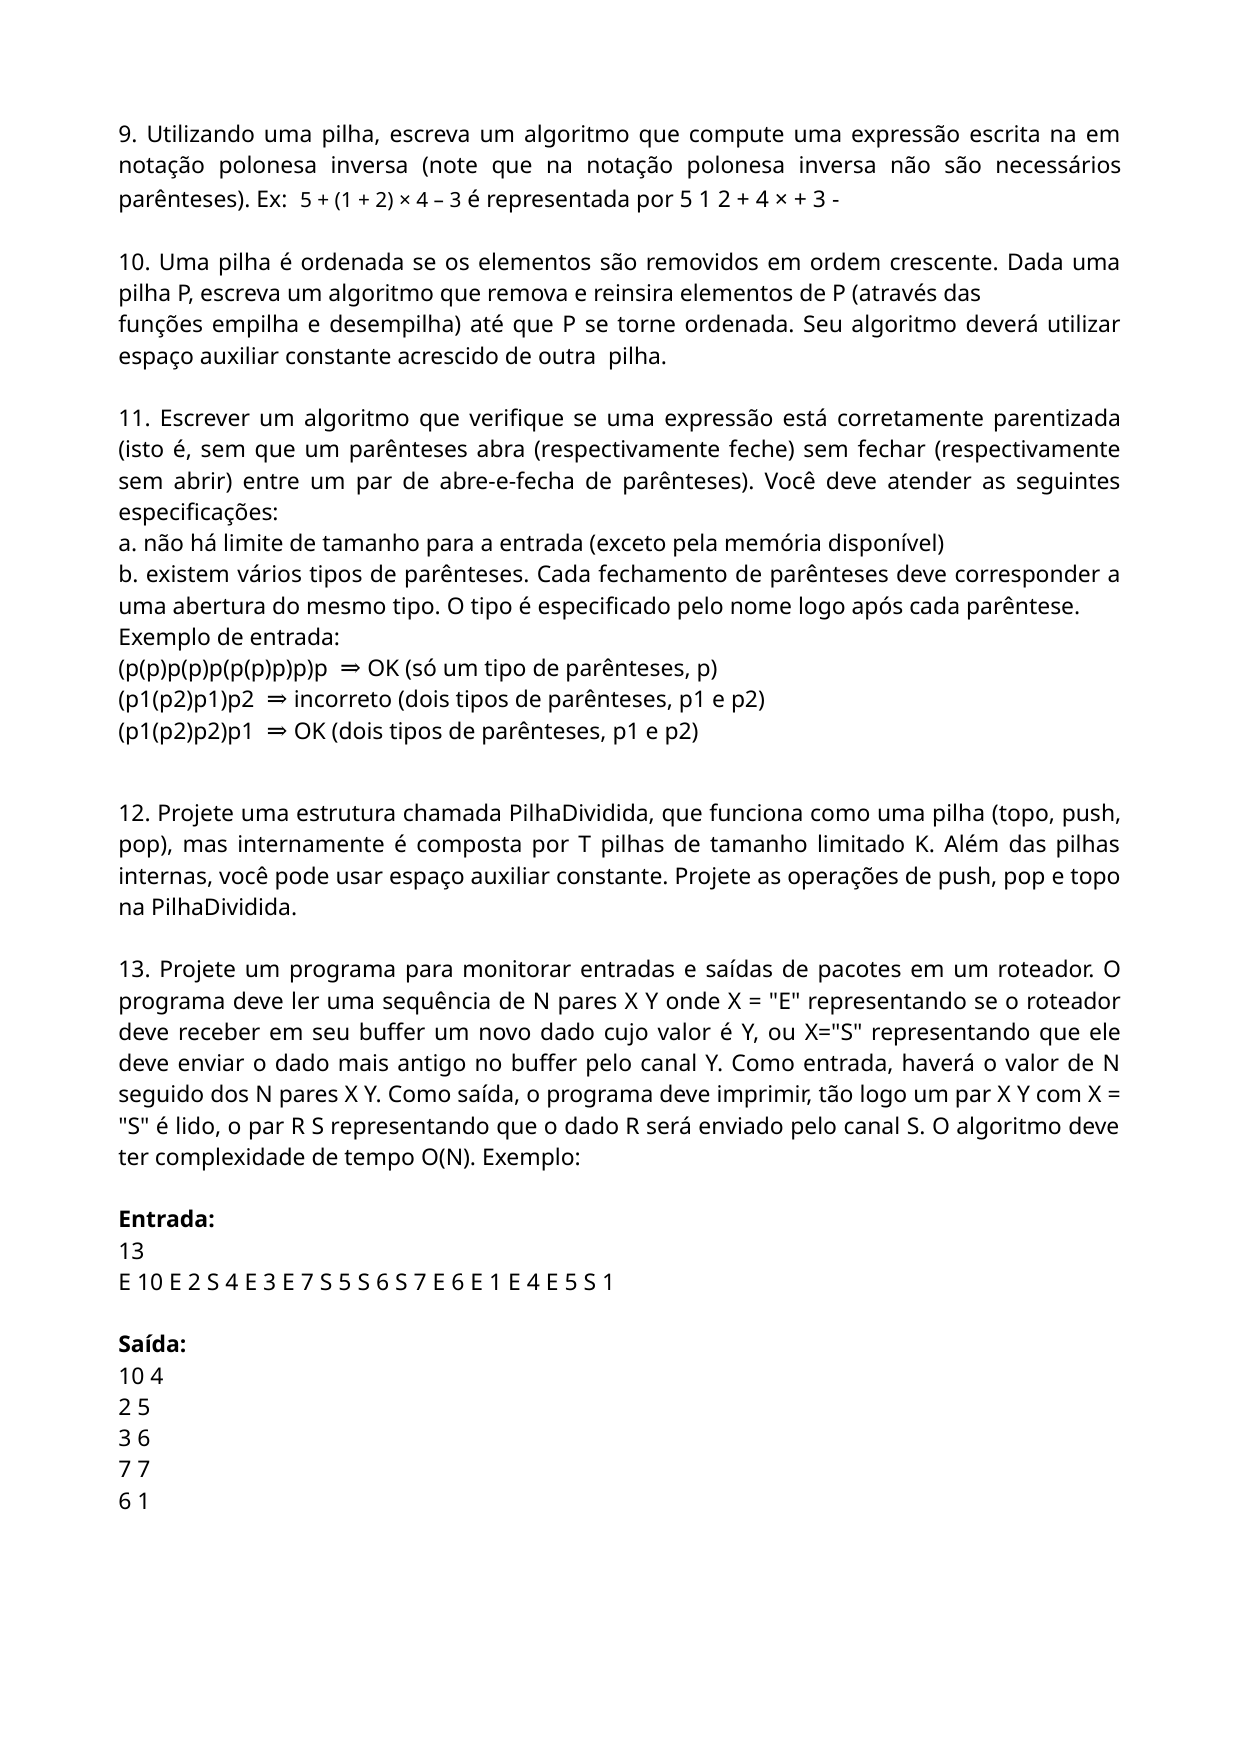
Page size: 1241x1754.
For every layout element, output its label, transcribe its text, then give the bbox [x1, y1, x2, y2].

text 9. Utilizando uma pilha, escreva um algoritmo que compute uma expressão escrita na em notação polonesa inversa (note que na notação polonesa inversa não são necessários parênteses). Ex: 5 + (1 + 2) × 4 – 3 é representada por 5 1 2 + 4 × + 3 - [118, 118, 1122, 215]
text a. não há limite de tamanho para a entrada (exceto pela memória disponível) [118, 527, 1122, 558]
text 6 1 [118, 1484, 1122, 1516]
text Exemplo de entrada: [118, 621, 1122, 652]
text b. existem vários tipos de parênteses. Cada fechamento de parênteses deve corresponder a uma abertura do mesmo tipo. O tipo é especificado pelo nome logo após cada parêntese. [118, 558, 1122, 621]
text funções empilha e desempilha) até que P se torne ordenada. Seu algoritmo deverá utilizar espaço auxiliar constante acrescido de outra pilha. [118, 308, 1122, 371]
text 7 7 [118, 1453, 1122, 1484]
text Saída: [118, 1328, 1122, 1359]
text 10. Uma pilha é ordenada se os elementos são removidos em ordem crescente. Dada uma pilha P, escreva um algoritmo que remova e reinsira elementos de P (através das [118, 246, 1122, 308]
text Entrada: [118, 1203, 1122, 1234]
text 2 5 [118, 1391, 1122, 1422]
text 13 [118, 1234, 1122, 1266]
text E 10 E 2 S 4 E 3 E 7 S 5 S 6 S 7 E 6 E 1 E 4 E 5 S 1 [118, 1266, 1122, 1297]
text (p1(p2)p1)p2 ⇒ incorreto (dois tipos de parênteses, p1 e p2) [118, 683, 1122, 715]
text 10 4 [118, 1359, 1122, 1391]
text 13. Projete um programa para monitorar entradas e saídas de pacotes em um roteador. O programa deve ler uma sequência de N pares X Y onde X = "E" representando se o roteador deve receber em seu buffer um novo dado cujo valor é Y, ou X="S" representando que ele deve enviar o dado mais antigo no buffer pelo canal Y. Como entrada, haverá o valor de N seguido dos N pares X Y. Como saída, o programa deve imprimir, tão logo um par X Y com X = "S" é lido, o par R S representando que o dado R será enviado pelo canal S. O algoritmo deve ter complexidade de tempo O(N). Exemplo: [118, 953, 1122, 1172]
text 12. Projete uma estrutura chamada PilhaDividida, que funciona como uma pilha (topo, push, pop), mas internamente é composta por T pilhas de tamanho limitado K. Além das pilhas internas, você pode usar espaço auxiliar constante. Projete as operações de push, pop e topo na PilhaDividida. [118, 797, 1122, 922]
text (p(p)p(p)p(p(p)p)p)p ⇒ OK (só um tipo de parênteses, p) [118, 652, 1122, 683]
text (p1(p2)p2)p1 ⇒ OK (dois tipos de parênteses, p1 e p2) [118, 715, 1122, 746]
text 11. Escrever um algoritmo que verifique se uma expressão está corretamente parentizada (isto é, sem que um parênteses abra (respectivamente feche) sem fechar (respectivamente sem abrir) entre um par de abre-e-fecha de parênteses). Você deve atender as seguintes especificações: [118, 402, 1122, 527]
text 3 6 [118, 1422, 1122, 1453]
